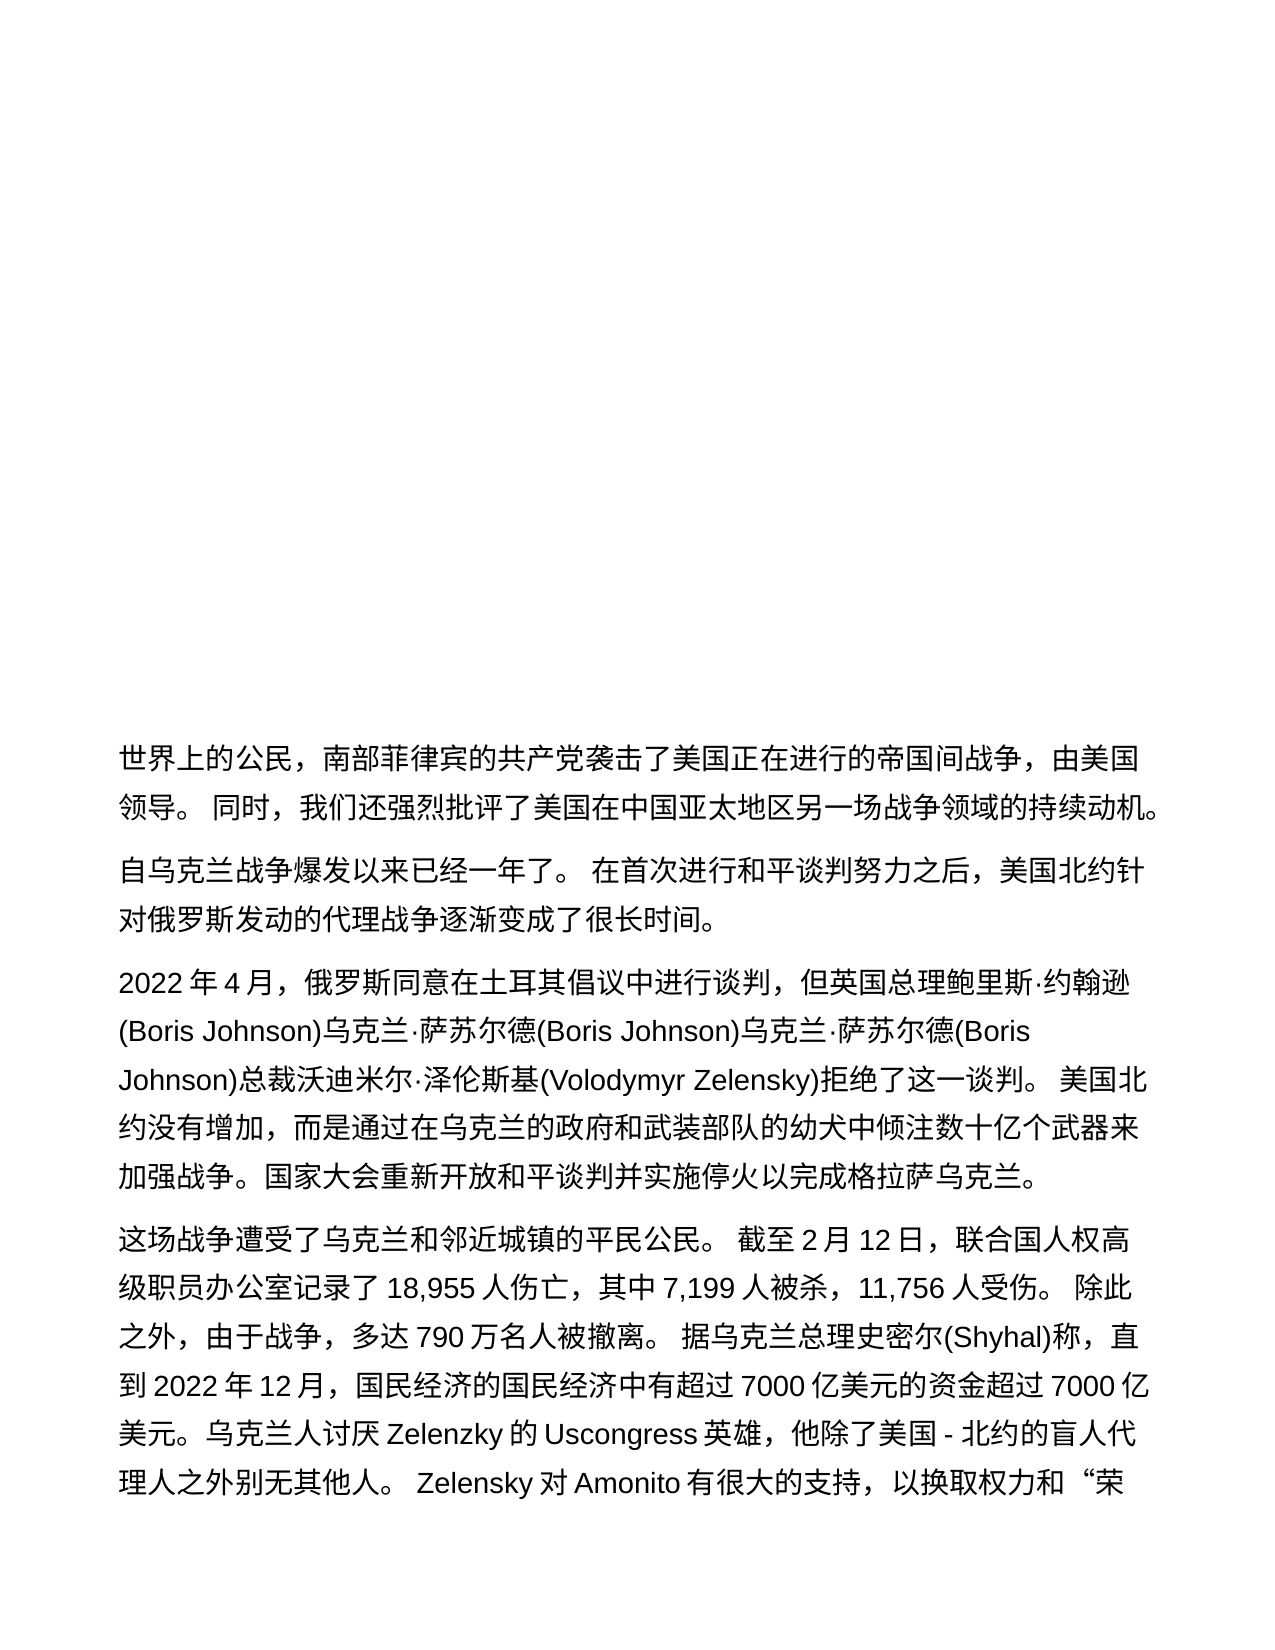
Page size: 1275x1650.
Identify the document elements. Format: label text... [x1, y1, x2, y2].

text 2022年4月，俄罗斯同意在土耳其倡议中进行谈判，但英国总理鲍里斯·约翰逊(Boris Johnson)乌克兰·萨苏尔德(Boris Johnson)乌克兰·萨苏尔德(Boris Johnson)总裁沃迪米尔·泽伦斯基(Volodymyr Zelensky)拒绝了这一谈判。 美国北约没有增加，而是通过在乌克兰的政府和武装部队的幼犬中倾注数十亿个武器来加强战争。国家大会重新开放和平谈判并实施停火以完成格拉萨乌克兰。 [118, 959, 1157, 1196]
text 自乌克兰战争爆发以来已经一年了。 在首次进行和平谈判努力之后，美国北约针对俄罗斯发动的代理战争逐渐变成了很长时间。 [118, 848, 1157, 938]
text 世界上的公民，南部菲律宾的共产党袭击了美国正在进行的帝国间战争，由美国领导。 同时，我们还强烈批评了美国在中国亚太地区另一场战争领域的持续动机。 [118, 118, 1157, 827]
text 这场战争遭受了乌克兰和邻近城镇的平民公民。 截至2月12日，联合国人权高级职员办公室记录了18,955人伤亡，其中7,199人被杀，11,756人受伤。 除此之外，由于战争，多达790万名人被撤离。 据乌克兰总理史密尔(Shyhal)称，直到2022年12月，国民经济的国民经济中有超过7000亿美元的资金超过7000亿美元。乌克兰人讨厌Zelenzky的Uscongress英雄，他除了美国 - 北约的盲人代理人之外别无其他人。 Zelensky对Amonito有很大的支持，以换取权力和“荣誉”，而牺牲了他的警卫。 另一方面，美国是激烈的危机，因此有义务继续在雷鸣般的经济中以安格克兰(Angukraine)为反对俄罗斯的先驱。 由于乌克兰的战争，美国主要国防公司评估了其政府是其创造产品的主要购买者。 洛克希德·马丁(Lockheed Martin)，雷神技术(Raytheon Technologies)，波音，诺斯罗普曼(Northropgrumman)和通用动态的五项防御能力在2022年底之前仍领先收入。 美国政府在国防上提供的年度耗资7000亿美元主要是这些公司的收入和利润。 [118, 1217, 1157, 1502]
